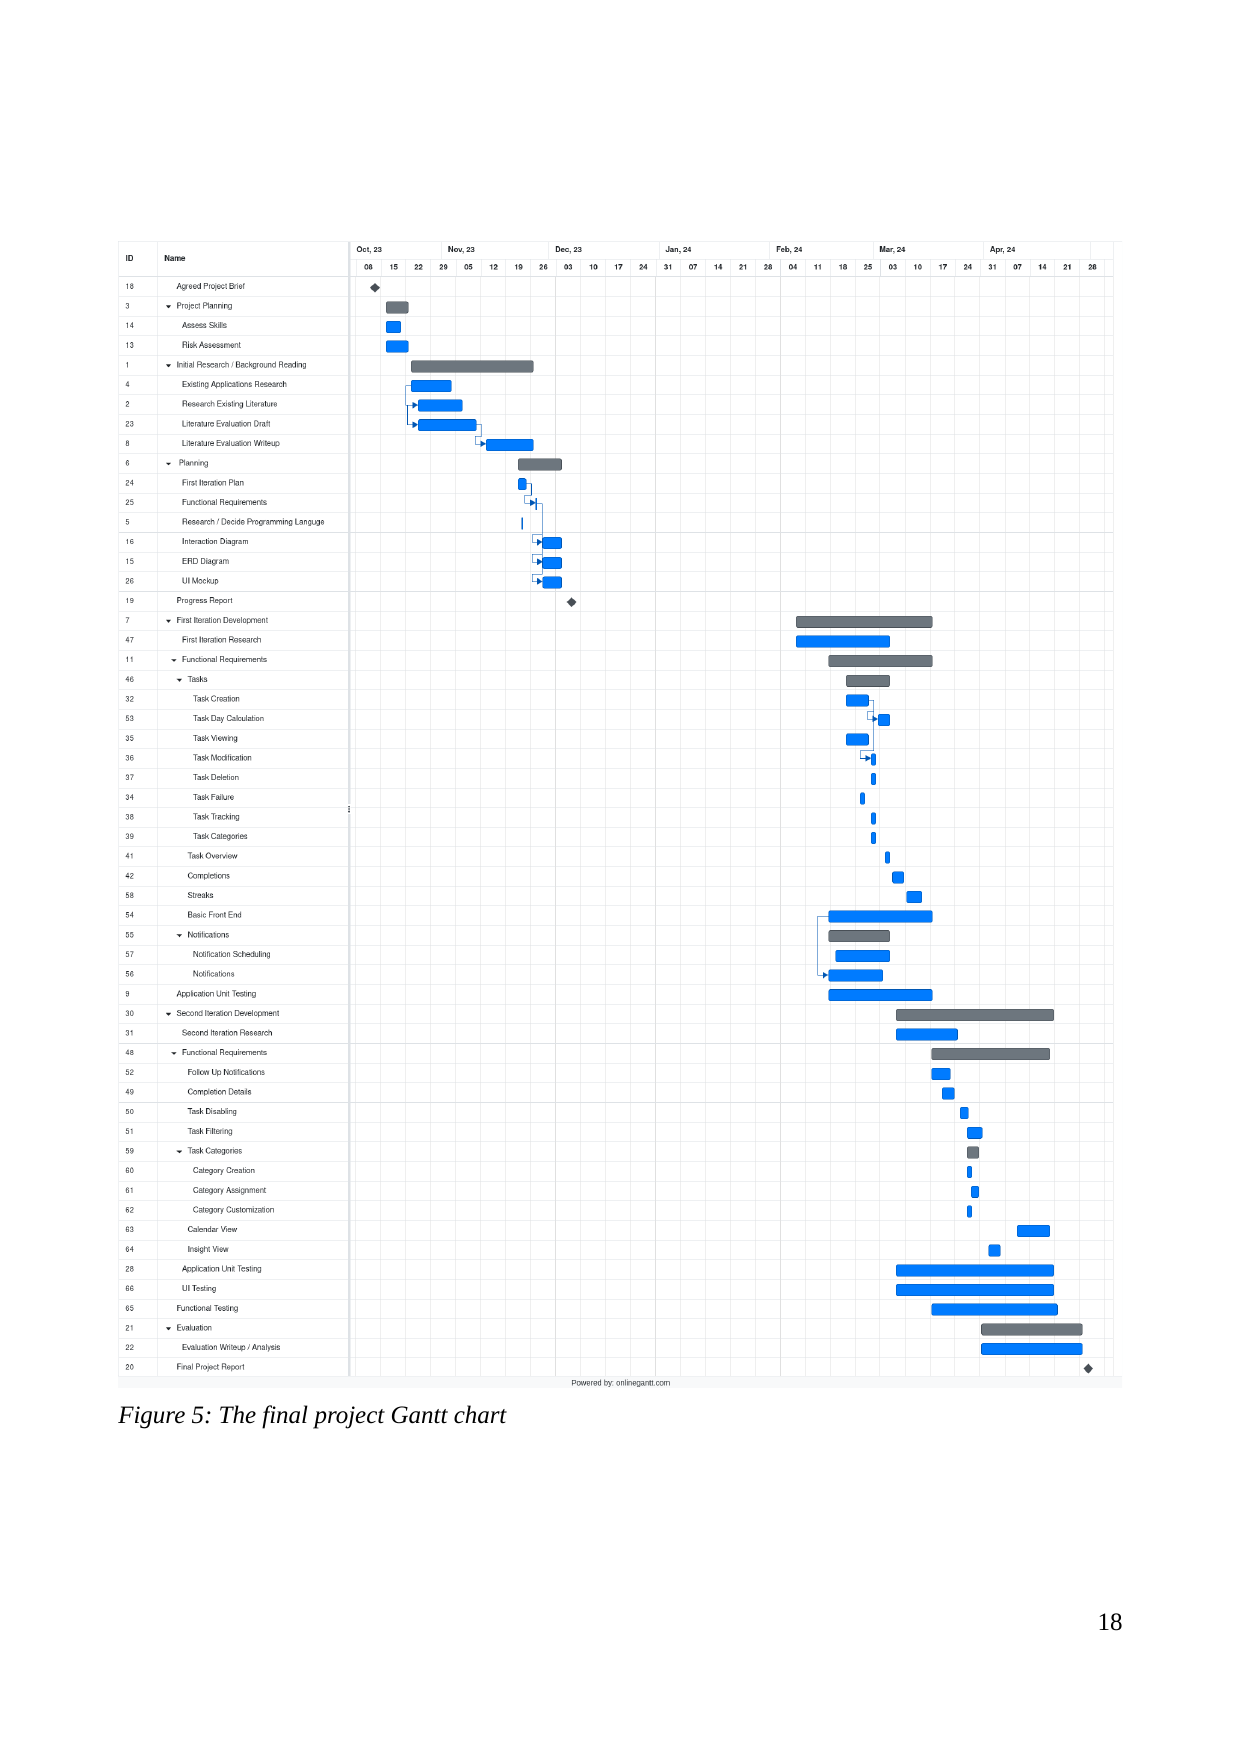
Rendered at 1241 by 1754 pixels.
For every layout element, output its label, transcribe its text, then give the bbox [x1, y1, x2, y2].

text Figure 5: The final project Gantt chart [118, 1388, 1122, 1429]
picture [118, 241, 1123, 1388]
